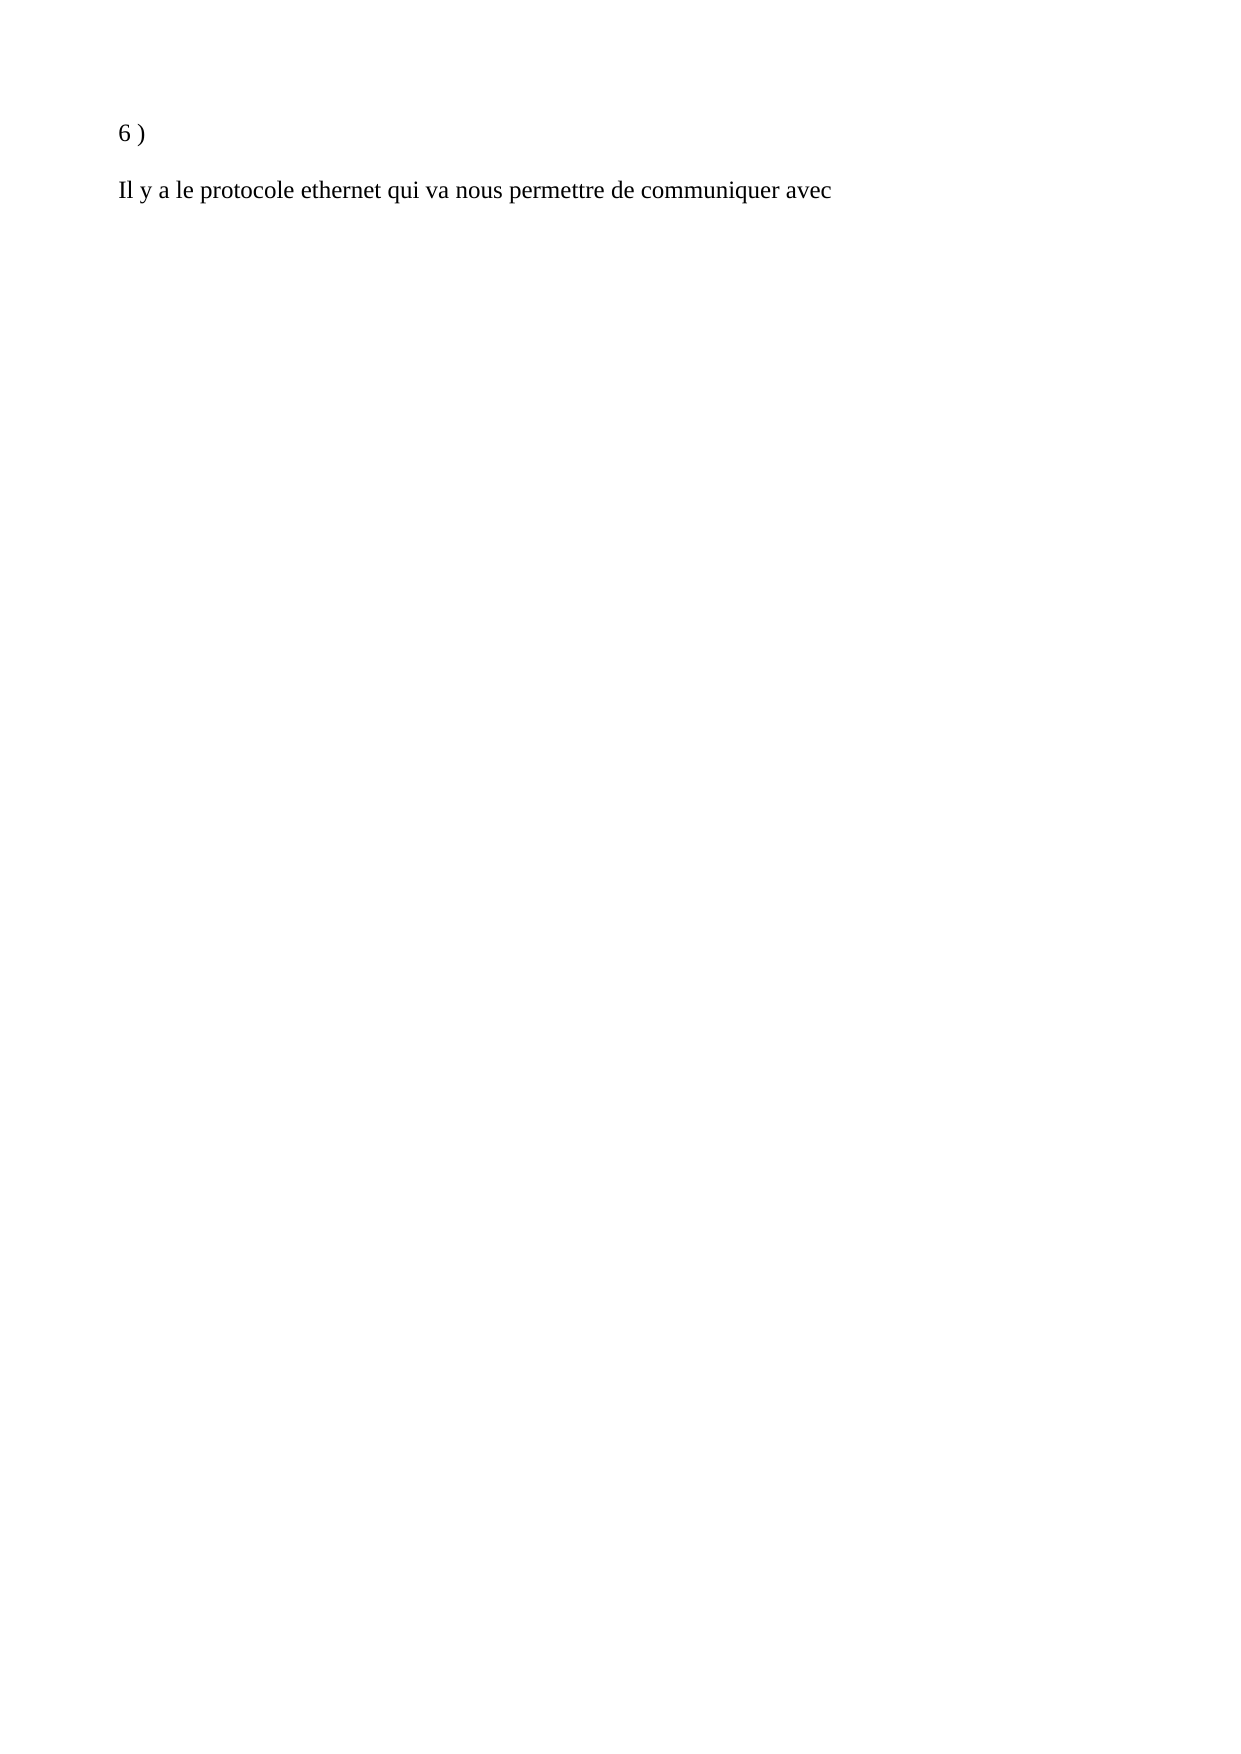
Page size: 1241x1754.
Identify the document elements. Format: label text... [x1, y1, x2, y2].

text 6 ) [118, 118, 1122, 147]
text Il y a le protocole ethernet qui va nous permettre de communiquer avec [118, 176, 1122, 204]
